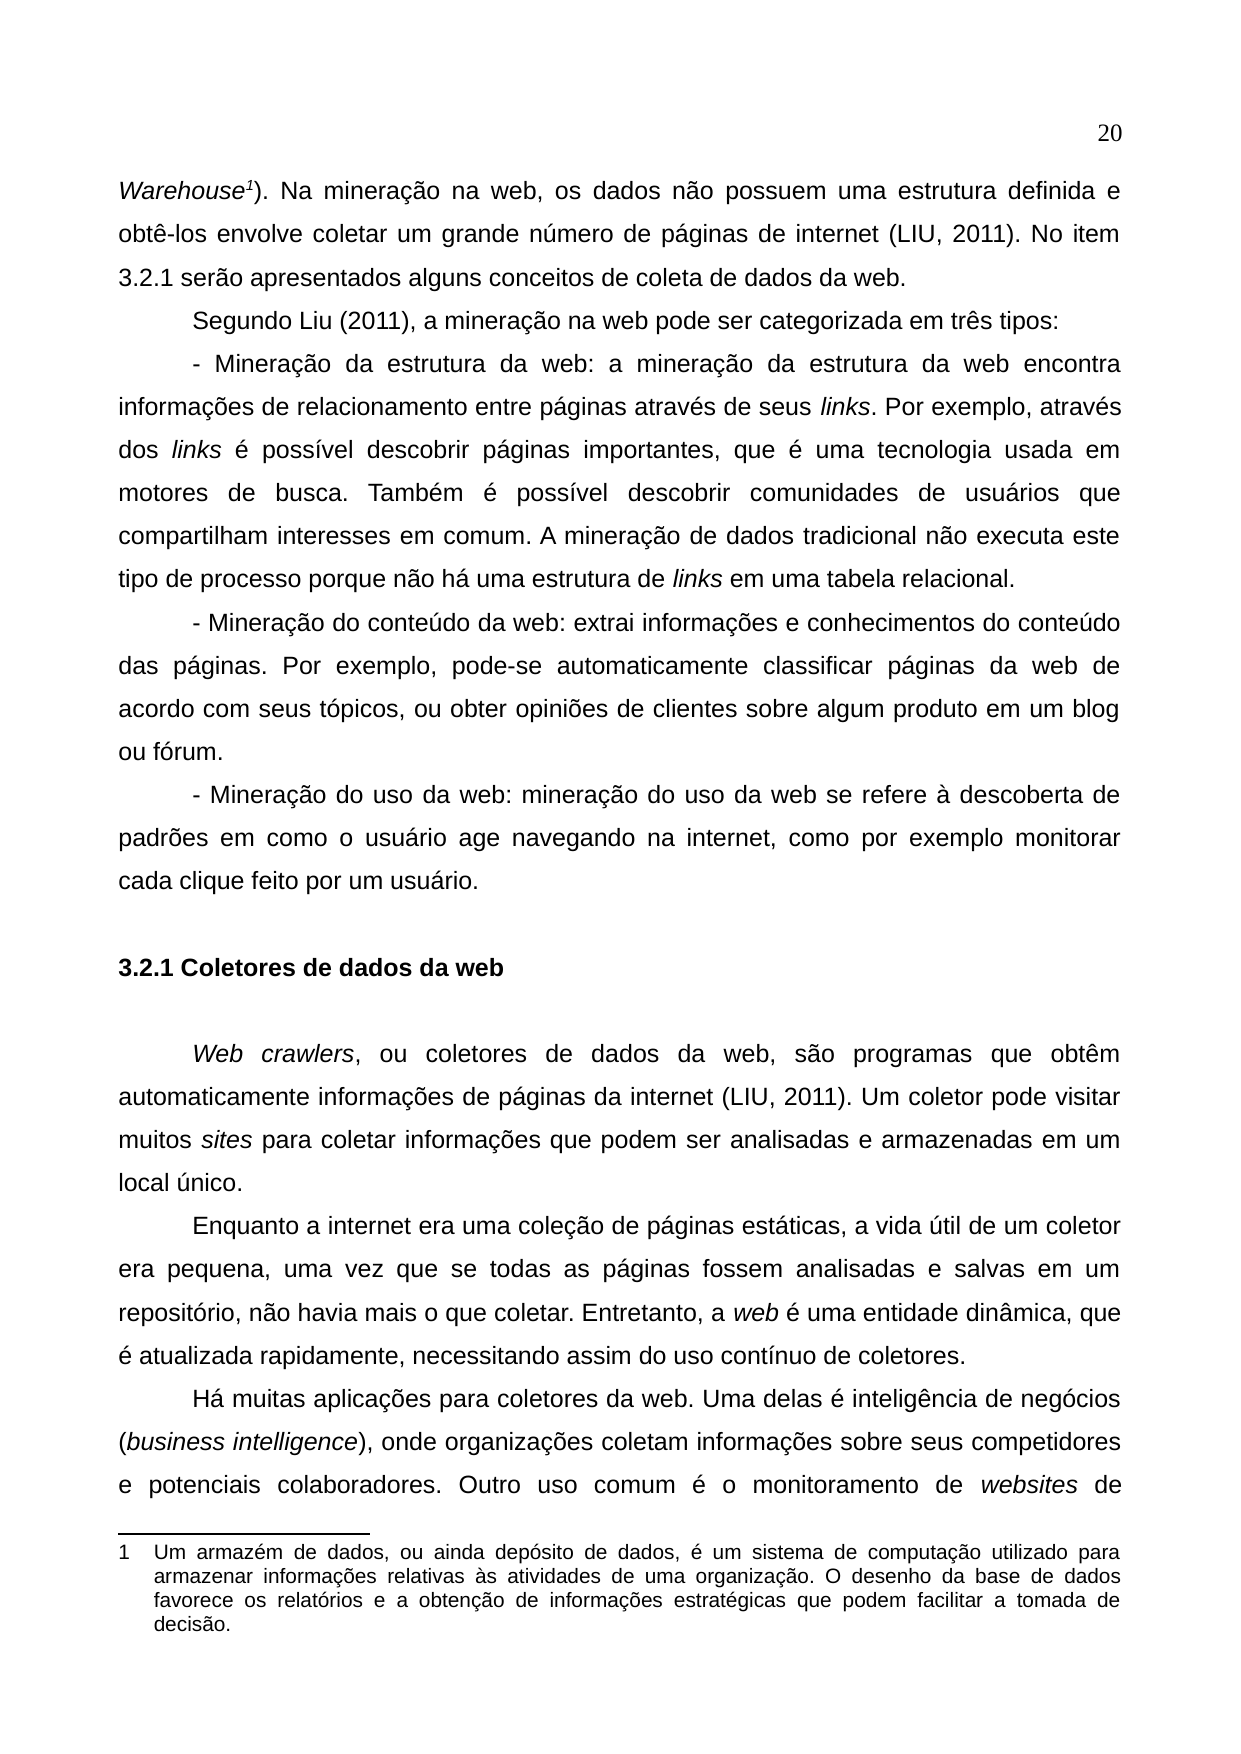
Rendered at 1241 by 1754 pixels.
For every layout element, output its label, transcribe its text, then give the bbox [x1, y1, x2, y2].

text Segundo Liu (2011), a mineração na web pode ser categorizada em três tipos: [118, 306, 1122, 334]
text Web crawlers, ou coletores de dados da web, são programas que obtêm automaticamente informações de páginas da internet (LIU, 2011). Um coletor pode visitar muitos sites para coletar informações que podem ser analisadas e armazenadas em um local único. [118, 1039, 1122, 1197]
text - Mineração do uso da web: mineração do uso da web se refere à descoberta de padrões em como o usuário age navegando na internet, como por exemplo monitorar cada clique feito por um usuário. [118, 780, 1122, 895]
text - Mineração do conteúdo da web: extrai informações e conhecimentos do conteúdo das páginas. Por exemplo, pode-se automaticamente classificar páginas da web de acordo com seus tópicos, ou obter opiniões de clientes sobre algum produto em um blog ou fórum. [118, 608, 1122, 766]
text Enquanto a internet era uma coleção de páginas estáticas, a vida útil de um coletor era pequena, uma vez que se todas as páginas fossem analisadas e salvas em um repositório, não havia mais o que coletar. Entretanto, a web é uma entidade dinâmica, que é atualizada rapidamente, necessitando assim do uso contínuo de coletores. [118, 1211, 1122, 1369]
text O processo de mineração na web é similar à mineração de dados. A principal diferença está na coleção de dados utilizada. Na mineração de dados tradicional, os dados geralmente estão armazenados e são coletados em um armazém de dados (Data Warehouse). Na mineração na web, os dados não possuem uma estrutura definida e obtê-los envolve coletar um grande número de páginas de internet (LIU, 2011). No item 3.2.1 serão apresentados alguns conceitos de coleta de dados da web. [118, 176, 1122, 291]
text Um armazém de dados, ou ainda depósito de dados, é um sistema de computação utilizado para armazenar informações relativas às atividades de uma organização. O desenho da base de dados favorece os relatórios e a obtenção de informações estratégicas que podem facilitar a tomada de decisão. [118, 1540, 1122, 1636]
text - Mineração da estrutura da web: a mineração da estrutura da web encontra informações de relacionamento entre páginas através de seus links. Por exemplo, através dos links é possível descobrir páginas importantes, que é uma tecnologia usada em motores de busca. Também é possível descobrir comunidades de usuários que compartilham interesses em comum. A mineração de dados tradicional não executa este tipo de processo porque não há uma estrutura de links em uma tabela relacional. [118, 349, 1122, 593]
text 3.2.1 Coletores de dados da web [118, 953, 1122, 981]
text Há muitas aplicações para coletores da web. Uma delas é inteligência de negócios (business intelligence), onde organizações coletam informações sobre seus competidores e potenciais colaboradores. Outro uso comum é o monitoramento de websites de [118, 1384, 1122, 1499]
